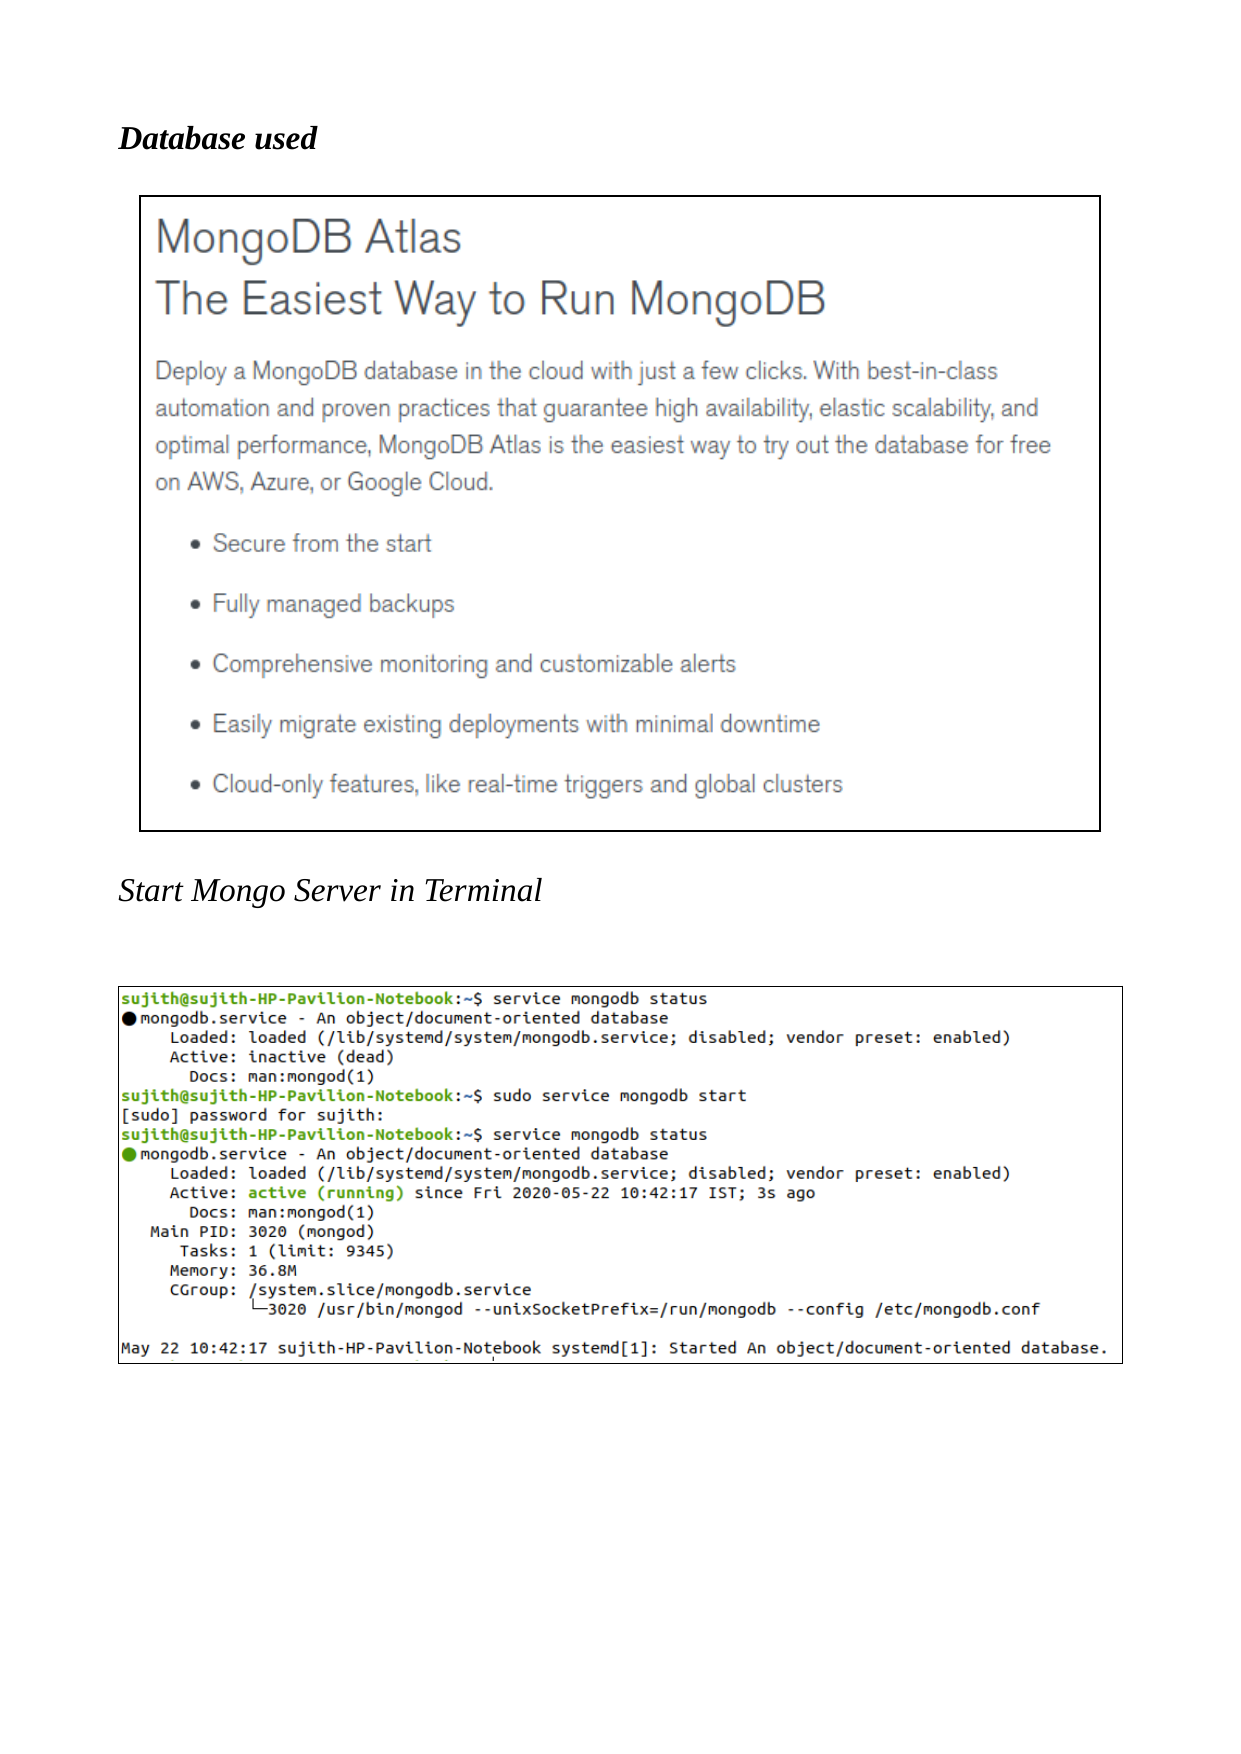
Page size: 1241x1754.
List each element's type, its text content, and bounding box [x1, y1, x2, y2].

picture [143, 199, 1097, 828]
text Start Mongo Server in Terminal [118, 871, 1122, 909]
picture [121, 988, 1119, 1361]
text Database used [118, 118, 1122, 156]
